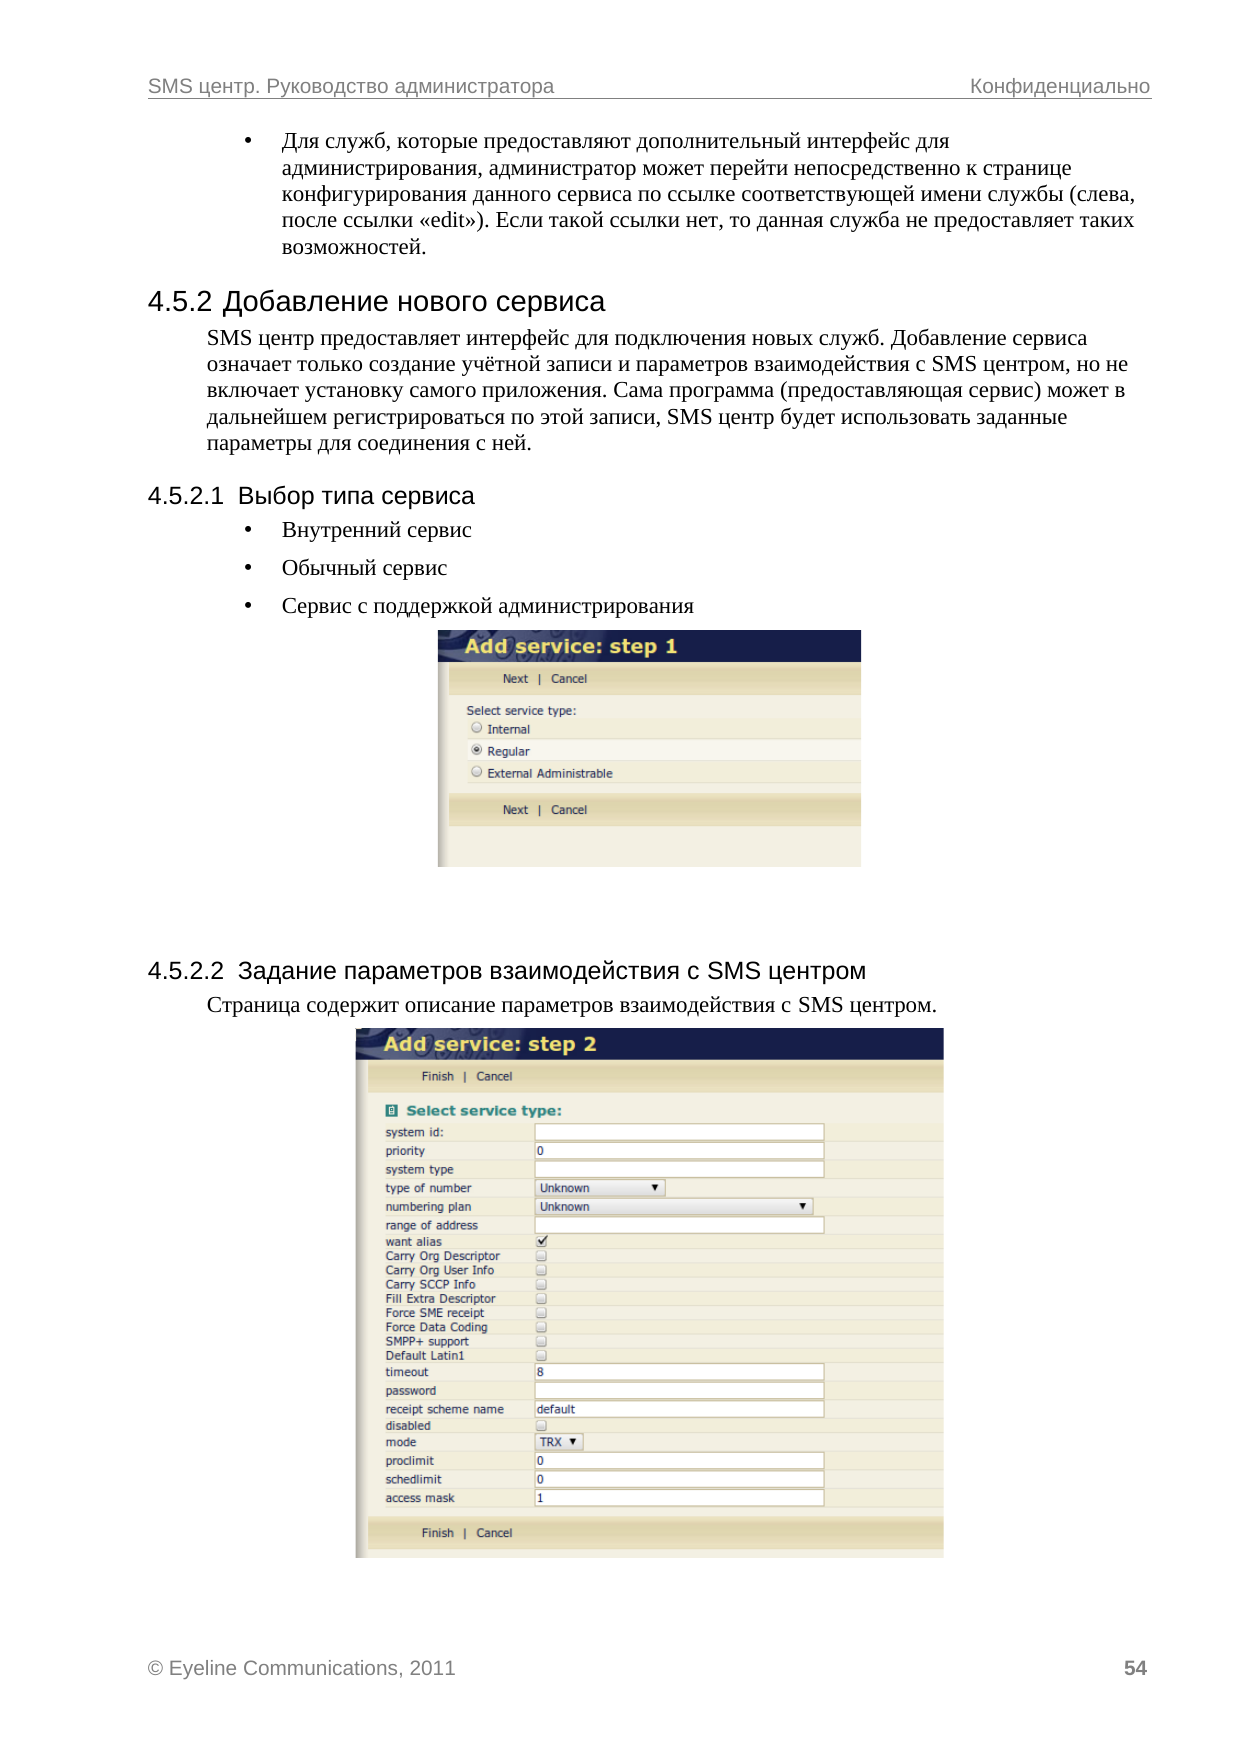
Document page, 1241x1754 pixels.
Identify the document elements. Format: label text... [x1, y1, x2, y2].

list Обычный сервис [244, 554, 1152, 580]
picture [355, 1028, 944, 1558]
subtitle Задание параметров взаимодействия с SMS центром [148, 956, 1152, 984]
text Страница содержит описание параметров взаимодействия с SMS центром. [207, 991, 1152, 1017]
subtitle Добавление нового сервиса [148, 284, 1152, 318]
list Внутренний сервис [244, 516, 1152, 542]
list Для служб, которые предоставляют дополнительный интерфейс для администрирования, администратор может перейти непосредственно к странице конфигурирования данного сервиса по ссылке соответствующей имени службы (слева, после ссылки «edit»). Если такой ссылки нет, то данная служба не предоставляет таких возможностей. [244, 127, 1152, 259]
text SMS центр предоставляет интерфейс для подключения новых служб. Добавление сервиса означает только создание учётной записи и параметров взаимодействия с SMS центром, но не включает установку самого приложения. Сама программа (предоставляющая сервис) может в дальнейшем регистрироваться по этой записи, SMS центр будет использовать заданные параметры для соединения с ней. [207, 324, 1152, 456]
subtitle Выбор типа сервиса [148, 481, 1152, 509]
list Сервис с поддержкой администрирования [244, 592, 1152, 618]
picture [437, 630, 862, 867]
